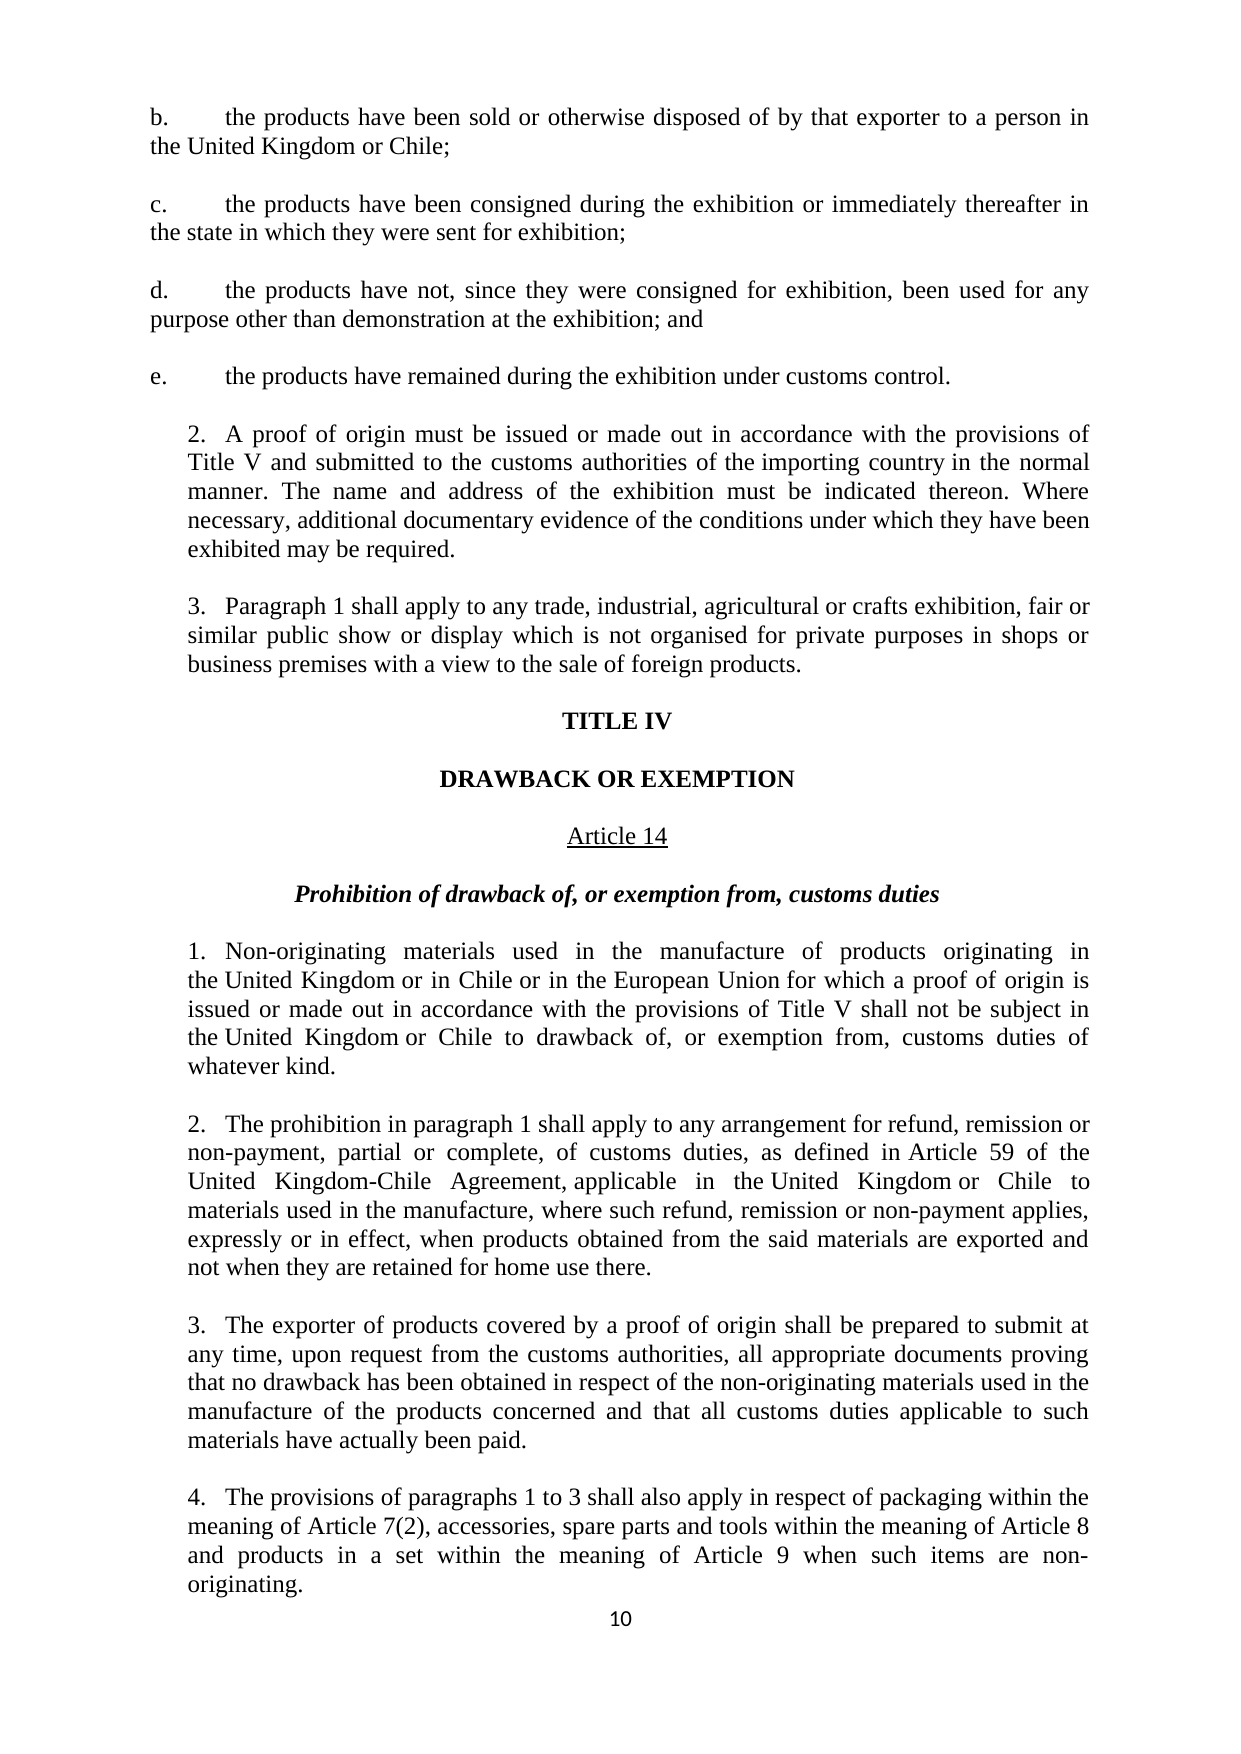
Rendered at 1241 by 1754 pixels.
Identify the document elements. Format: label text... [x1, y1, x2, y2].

list the products have been sold or otherwise disposed of by that exporter to a person in the United Kingdom or Chile; [150, 102, 1090, 160]
list The provisions of paragraphs 1 to 3 shall also apply in respect of packaging within the meaning of Article 7(2), accessories, spare parts and tools within the meaning of Article 8 and products in a set within the meaning of Article 9 when such items are non-originating. [187, 1482, 1090, 1597]
list Non-originating materials used in the manufacture of products originating in the United Kingdom or in Chile or in the European Union for which a proof of origin is issued or made out in accordance with the provisions of Title V shall not be subject in the United Kingdom or Chile to drawback of, or exemption from, customs duties of whatever kind. [187, 936, 1090, 1080]
list the products have remained during the exhibition under customs control. [150, 361, 1090, 390]
text TITLE IV [150, 706, 1090, 735]
list The prohibition in paragraph 1 shall apply to any arrangement for refund, remission or non-payment, partial or complete, of customs duties, as defined in Article 59 of the United Kingdom-Chile Agreement, applicable in the United Kingdom or Chile to materials used in the manufacture, where such refund, remission or non-payment applies, expressly or in effect, when products obtained from the said materials are exported and not when they are retained for home use there. [187, 1109, 1090, 1281]
list the products have been consigned during the exhibition or immediately thereafter in the state in which they were sent for exhibition; [150, 189, 1090, 246]
text Prohibition of drawback of, or exemption from, customs duties [150, 879, 1090, 907]
list A proof of origin must be issued or made out in accordance with the provisions of Title V and submitted to the customs authorities of the importing country in the normal manner. The name and address of the exhibition must be indicated thereon. Where necessary, additional documentary evidence of the conditions under which they have been exhibited may be required. [187, 419, 1090, 562]
list The exporter of products covered by a proof of origin shall be prepared to submit at any time, upon request from the customs authorities, all appropriate documents proving that no drawback has been obtained in respect of the non-originating materials used in the manufacture of the products concerned and that all customs duties applicable to such materials have actually been paid. [187, 1310, 1090, 1454]
list the products have not, since they were consigned for exhibition, been used for any purpose other than demonstration at the exhibition; and [150, 275, 1090, 332]
list Paragraph 1 shall apply to any trade, industrial, agricultural or crafts exhibition, fair or similar public show or display which is not organised for private purposes in shops or business premises with a view to the sale of foreign products. [187, 591, 1090, 677]
text DRAWBACK OR EXEMPTION [150, 764, 1090, 792]
text Article 14 [150, 821, 1090, 850]
